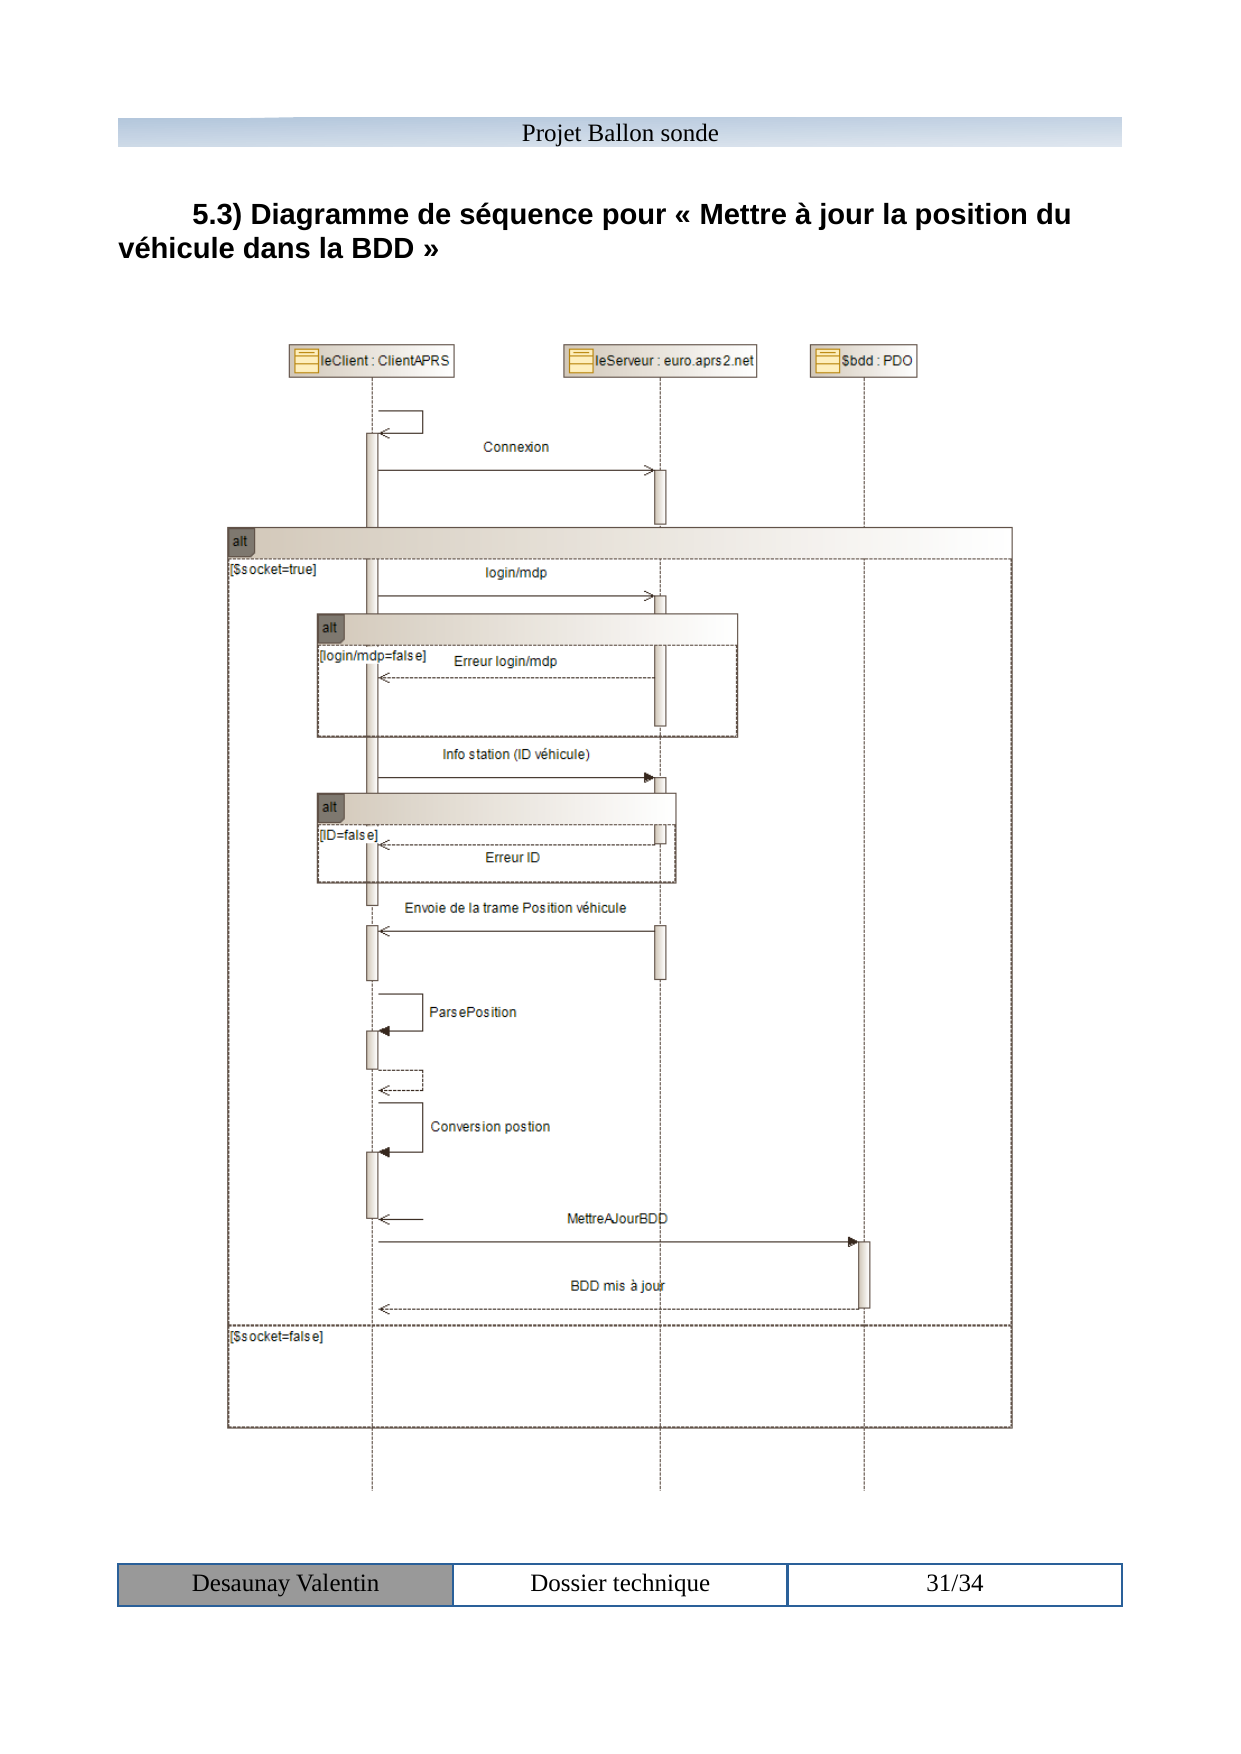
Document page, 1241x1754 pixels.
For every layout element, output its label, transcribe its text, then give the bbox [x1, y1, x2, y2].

subtitle 5.3) Diagramme de séquence pour « Mettre à jour la position du véhicule dans la BDD » [118, 197, 1122, 264]
picture [216, 333, 1024, 1491]
